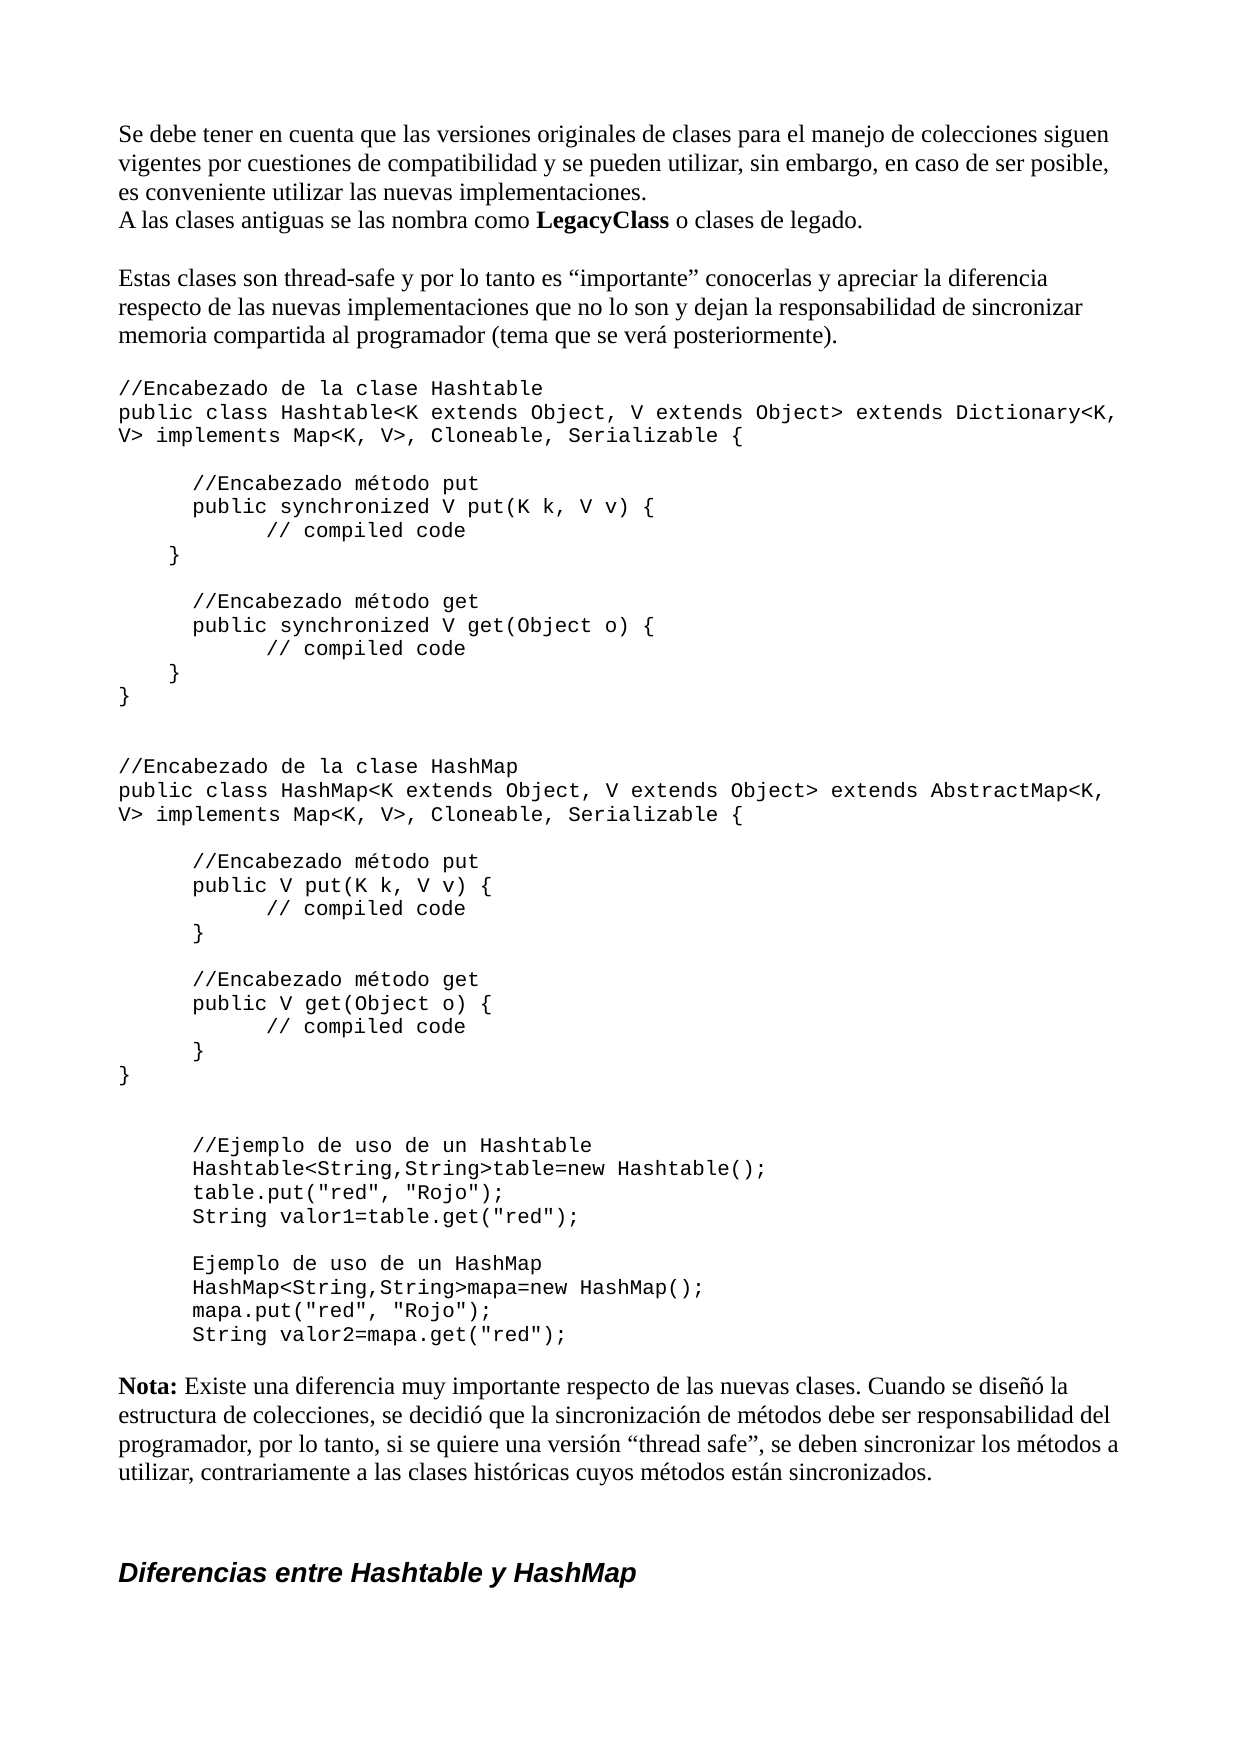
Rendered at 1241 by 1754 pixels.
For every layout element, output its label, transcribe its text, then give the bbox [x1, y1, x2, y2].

text // compiled code [118, 638, 1122, 662]
text public V put(K k, V v) { [118, 875, 1122, 898]
text A las clases antiguas se las nombra como LegacyClass o clases de legado. [118, 206, 1122, 234]
text } [118, 922, 1122, 946]
text memoria compartida al programador (tema que se verá posteriormente). [118, 321, 1122, 349]
text mapa.put("red", "Rojo"); [118, 1300, 1122, 1324]
text } [118, 662, 1122, 686]
text String valor1=table.get("red"); [118, 1206, 1122, 1229]
text public class Hashtable<K extends Object, V extends Object> extends Dictionary<K, V> implements Map<K, V>, Cloneable, Serializable { [118, 402, 1122, 449]
text } [118, 1064, 1122, 1087]
text respecto de las nuevas implementaciones que no lo son y dejan la responsabilidad de sincronizar [118, 292, 1122, 321]
text public synchronized V put(K k, V v) { [118, 496, 1122, 520]
text String valor2=mapa.get("red"); [118, 1324, 1122, 1348]
text public synchronized V get(Object o) { [118, 614, 1122, 638]
text //Encabezado de la clase HashMap [118, 756, 1122, 780]
text Nota: Existe una diferencia muy importante respecto de las nuevas clases. Cuando se diseñó la [118, 1371, 1122, 1400]
text } [118, 544, 1122, 567]
text estructura de colecciones, se decidió que la sincronización de métodos debe ser responsabilidad del programador, por lo tanto, si se quiere una versión “thread safe”, se deben sincronizar los métodos a utilizar, contrariamente a las clases históricas cuyos métodos están sincronizados. [118, 1400, 1122, 1486]
text Ejemplo de uso de un HashMap [118, 1253, 1122, 1277]
text Hashtable<String,String>table=new Hashtable(); [118, 1158, 1122, 1182]
text Estas clases son thread-safe y por lo tanto es “importante” conocerlas y apreciar la diferencia [118, 263, 1122, 292]
text //Encabezado método put [118, 851, 1122, 875]
text } [118, 1040, 1122, 1064]
text //Encabezado método get [118, 969, 1122, 993]
text table.put("red", "Rojo"); [118, 1182, 1122, 1206]
text public class HashMap<K extends Object, V extends Object> extends AbstractMap<K, V> implements Map<K, V>, Cloneable, Serializable { [118, 780, 1122, 827]
text //Encabezado método put [118, 473, 1122, 496]
text } [118, 686, 1122, 709]
text //Ejemplo de uso de un Hashtable [118, 1135, 1122, 1158]
text //Encabezado método get [118, 591, 1122, 614]
text // compiled code [118, 1017, 1122, 1040]
text public V get(Object o) { [118, 993, 1122, 1017]
text // compiled code [118, 520, 1122, 544]
subtitle Diferencias entre Hashtable y HashMap [118, 1556, 1122, 1588]
text Se debe tener en cuenta que las versiones originales de clases para el manejo de colecciones siguen vigentes por cuestiones de compatibilidad y se pueden utilizar, sin embargo, en caso de ser posible, es conveniente utilizar las nuevas implementaciones. [118, 119, 1122, 206]
text // compiled code [118, 898, 1122, 922]
text HashMap<String,String>mapa=new HashMap(); [118, 1277, 1122, 1300]
text //Encabezado de la clase Hashtable [118, 378, 1122, 402]
